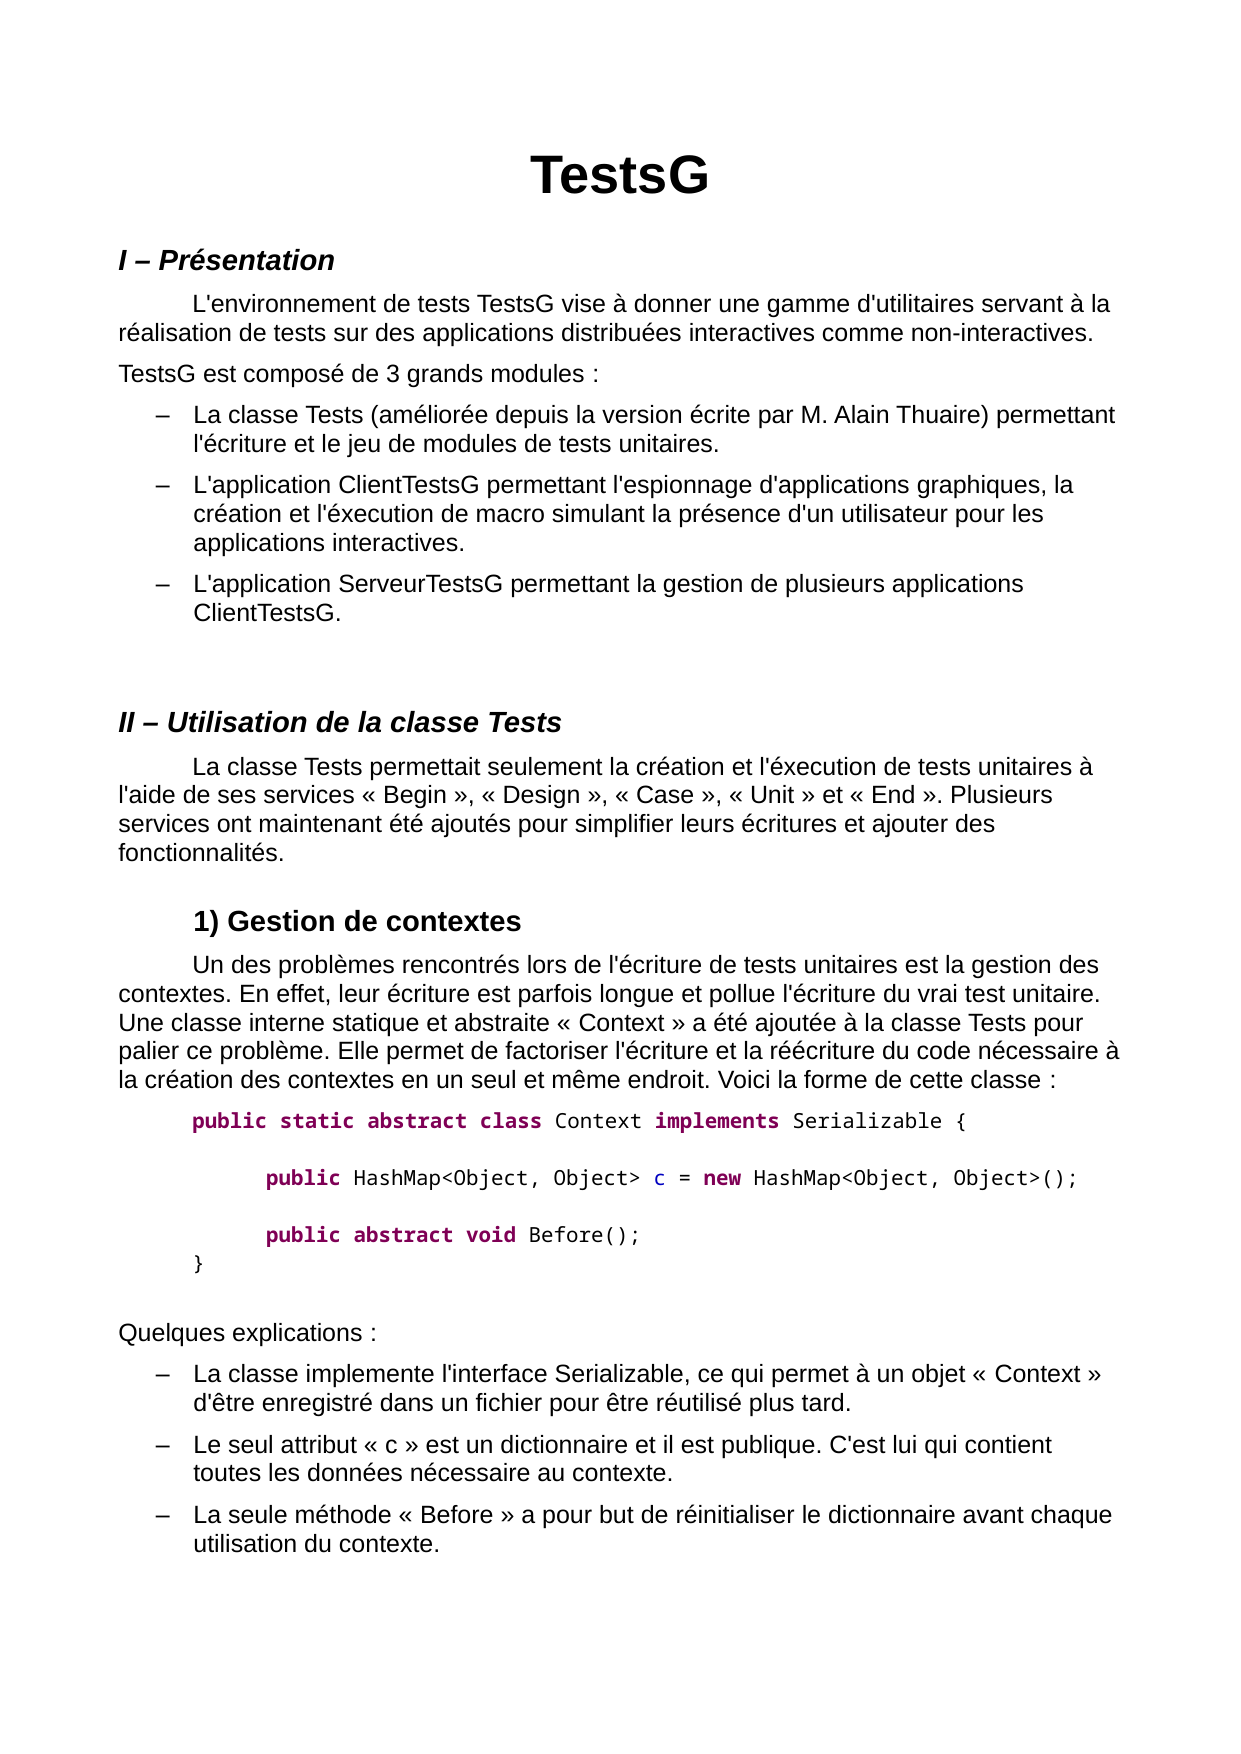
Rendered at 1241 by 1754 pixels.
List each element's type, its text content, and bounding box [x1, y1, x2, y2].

subtitle TestsG [118, 143, 1122, 205]
list L'application ClientTestsG permettant l'espionnage d'applications graphiques, la création et l'éxecution de macro simulant la présence d'un utilisateur pour les applications interactives. [156, 470, 1122, 557]
text L'environnement de tests TestsG vise à donner une gamme d'utilitaires servant à la réalisation de tests sur des applications distribuées interactives comme non-interactives. [118, 289, 1122, 346]
list La seule méthode « Before » a pour but de réinitialiser le dictionnaire avant chaque utilisation du contexte. [156, 1500, 1122, 1557]
list La classe implemente l'interface Serializable, ce qui permet à un objet « Context » d'être enregistré dans un fichier pour être réutilisé plus tard. [156, 1359, 1122, 1417]
text } [118, 1248, 1122, 1277]
subtitle I – Présentation [118, 243, 1122, 276]
list La classe Tests (améliorée depuis la version écrite par M. Alain Thuaire) permettant l'écriture et le jeu de modules de tests unitaires. [156, 400, 1122, 458]
list L'application ServeurTestsG permettant la gestion de plusieurs applications ClientTestsG. [156, 569, 1122, 627]
text La classe Tests permettait seulement la création et l'éxecution de tests unitaires à l'aide de ses services « Begin », « Design », « Case », « Unit » et « End ». Plusieurs services ont maintenant été ajoutés pour simplifier leurs écritures et ajouter des fonctionnalités. [118, 752, 1122, 867]
text Un des problèmes rencontrés lors de l'écriture de tests unitaires est la gestion des contextes. En effet, leur écriture est parfois longue et pollue l'écriture du vrai test unitaire. Une classe interne statique et abstraite « Context » a été ajoutée à la classe Tests pour palier ce problème. Elle permet de factoriser l'écriture et la réécriture du code nécessaire à la création des contextes en un seul et même endroit. Voici la forme de cette classe : [118, 950, 1122, 1094]
text TestsG est composé de 3 grands modules : [118, 359, 1122, 388]
subtitle 1) Gestion de contextes [118, 904, 1122, 938]
text public abstract void Before(); [118, 1220, 1122, 1248]
text public HashMap<Object, Object> c = new HashMap<Object, Object>(); [118, 1163, 1122, 1192]
text Quelques explications : [118, 1318, 1122, 1347]
list Le seul attribut « c » est un dictionnaire et il est publique. C'est lui qui contient toutes les données nécessaire au contexte. [156, 1429, 1122, 1487]
subtitle II – Utilisation de la classe Tests [118, 706, 1122, 739]
text public static abstract class Context implements Serializable { [118, 1106, 1122, 1135]
